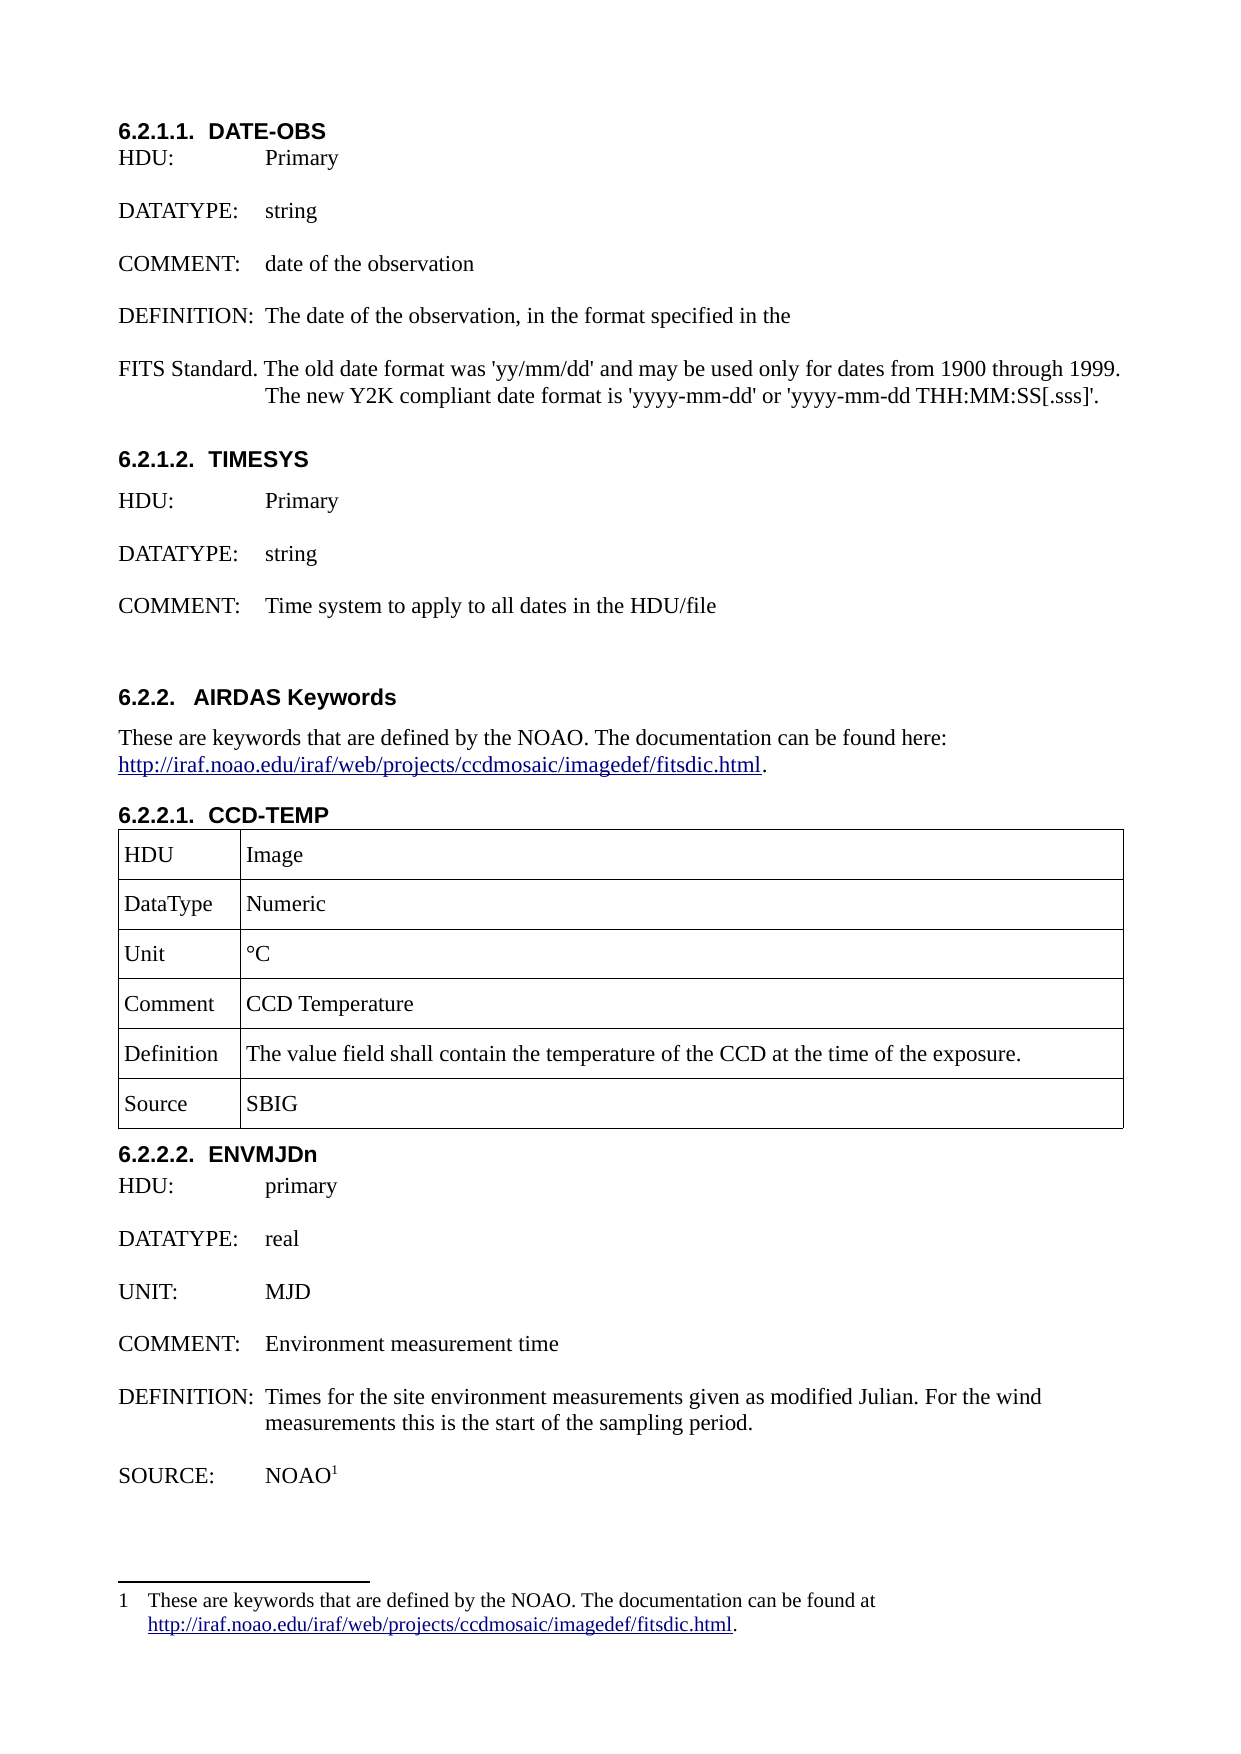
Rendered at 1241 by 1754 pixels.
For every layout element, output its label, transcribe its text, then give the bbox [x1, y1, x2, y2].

table_cell DataType [119, 880, 240, 928]
text DATATYPE: string [118, 183, 1122, 223]
table_cell Numeric [241, 880, 1123, 928]
table_cell Unit [119, 930, 240, 978]
subtitle DATE-OBS [118, 118, 1122, 144]
subtitle CCD-TEMP [118, 802, 1122, 829]
subtitle ENVMJDn [118, 1141, 1122, 1167]
table_header HDU [119, 830, 240, 879]
text DEFINITION: The date of the observation, in the format specified in the [118, 289, 1122, 329]
text HDU: Primary [118, 484, 1122, 513]
table_cell SBIG [241, 1079, 1123, 1128]
text DEFINITION: Times for the site environment measurements given as modified Julian. For the wind measurements this is the start of the sampling period. [118, 1369, 1122, 1436]
table_cell CCD Temperature [241, 979, 1123, 1028]
table_cell Source [119, 1079, 240, 1128]
subtitle AIRDAS Keywords [118, 684, 1122, 710]
text UNIT: MJD [118, 1264, 1122, 1304]
text DATATYPE: string [118, 526, 1122, 566]
text FITS Standard. The old date format was 'yy/mm/dd' and may be used only for dates from 1900 through 1999. The new Y2K compliant date format is 'yyyy-mm-dd' or 'yyyy-mm-dd THH:MM:SS[.sss]'. [118, 341, 1122, 408]
table_cell °C [241, 930, 1123, 978]
text COMMENT: Time system to apply to all dates in the HDU/file [118, 579, 1122, 619]
text These are keywords that are defined by the NOAO. The documentation can be found at http://iraf.noao.edu/iraf/web/projects/ccdmosaic/imagedef/fitsdic.html. [118, 1588, 1122, 1636]
text HDU: primary [118, 1167, 1122, 1199]
subtitle TIMESYS [118, 446, 1122, 472]
text DATATYPE: real [118, 1211, 1122, 1251]
text HDU: Primary [118, 144, 1122, 171]
table_cell Comment [119, 979, 240, 1028]
text These are keywords that are defined by the NOAO. The documentation can be found here: http://iraf.noao.edu/iraf/web/projects/ccdmosaic/imagedef/fitsdic.html. [118, 710, 1122, 777]
text COMMENT: Environment measurement time [118, 1317, 1122, 1357]
text COMMENT: date of the observation [118, 236, 1122, 276]
table_header Image [241, 830, 1123, 879]
table_cell Definition [119, 1029, 240, 1078]
text SOURCE: NOAO [118, 1448, 1122, 1488]
table_cell The value field shall contain the temperature of the CCD at the time of the exposure. [241, 1029, 1123, 1078]
